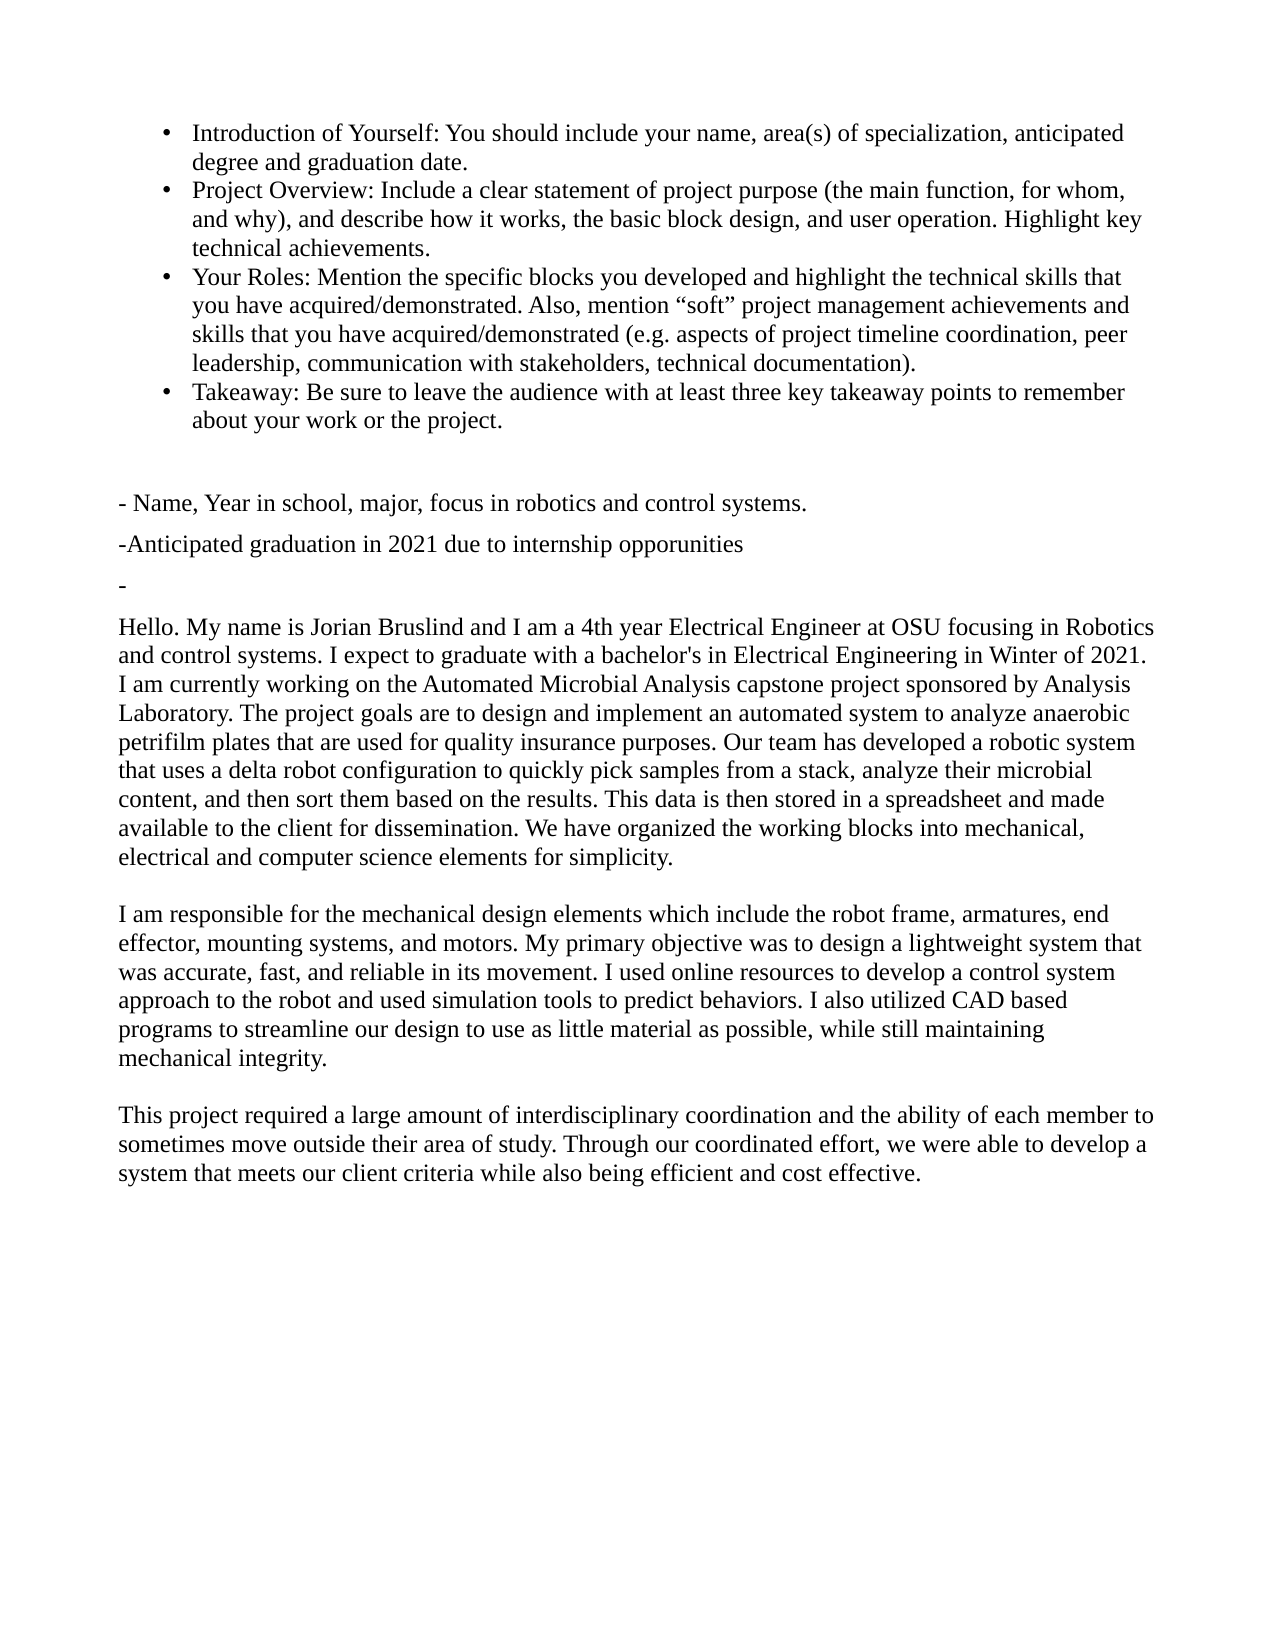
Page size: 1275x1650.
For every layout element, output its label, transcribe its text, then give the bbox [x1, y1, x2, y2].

list Project Overview: Include a clear statement of project purpose (the main function, for whom, and why), and describe how it works, the basic block design, and user operation. Highlight key technical achievements. [162, 176, 1157, 262]
text -Anticipated graduation in 2021 due to internship opporunities [118, 529, 1157, 558]
text I am responsible for the mechanical design elements which include the robot frame, armatures, end effector, mounting systems, and motors. My primary objective was to design a lightweight system that was accurate, fast, and reliable in its movement. I used online resources to develop a control system approach to the robot and used simulation tools to predict behaviors. I also utilized CAD based programs to streamline our design to use as little material as possible, while still maintaining mechanical integrity. [118, 899, 1157, 1072]
text - [118, 571, 1157, 599]
text - Name, Year in school, major, focus in robotics and control systems. [118, 488, 1157, 517]
text This project required a large amount of interdisciplinary coordination and the ability of each member to sometimes move outside their area of study. Through our coordinated effort, we were able to develop a system that meets our client criteria while also being efficient and cost effective. [118, 1101, 1157, 1187]
list Your Roles: Mention the specific blocks you developed and highlight the technical skills that you have acquired/demonstrated. Also, mention “soft” project management achievements and skills that you have acquired/demonstrated (e.g. aspects of project timeline coordination, peer leadership, communication with stakeholders, technical documentation). [162, 262, 1157, 377]
text Hello. My name is Jorian Bruslind and I am a 4th year Electrical Engineer at OSU focusing in Robotics and control systems. I expect to graduate with a bachelor's in Electrical Engineering in Winter of 2021. I am currently working on the Automated Microbial Analysis capstone project sponsored by Analysis Laboratory. The project goals are to design and implement an automated system to analyze anaerobic petrifilm plates that are used for quality insurance purposes. Our team has developed a robotic system that uses a delta robot configuration to quickly pick samples from a stack, analyze their microbial content, and then sort them based on the results. This data is then stored in a spreadsheet and made available to the client for dissemination. We have organized the working blocks into mechanical, electrical and computer science elements for simplicity. [118, 612, 1157, 871]
list Introduction of Yourself: You should include your name, area(s) of specialization, anticipated degree and graduation date. [162, 118, 1157, 176]
list Takeaway: Be sure to leave the audience with at least three key takeaway points to remember about your work or the project. [162, 377, 1157, 434]
